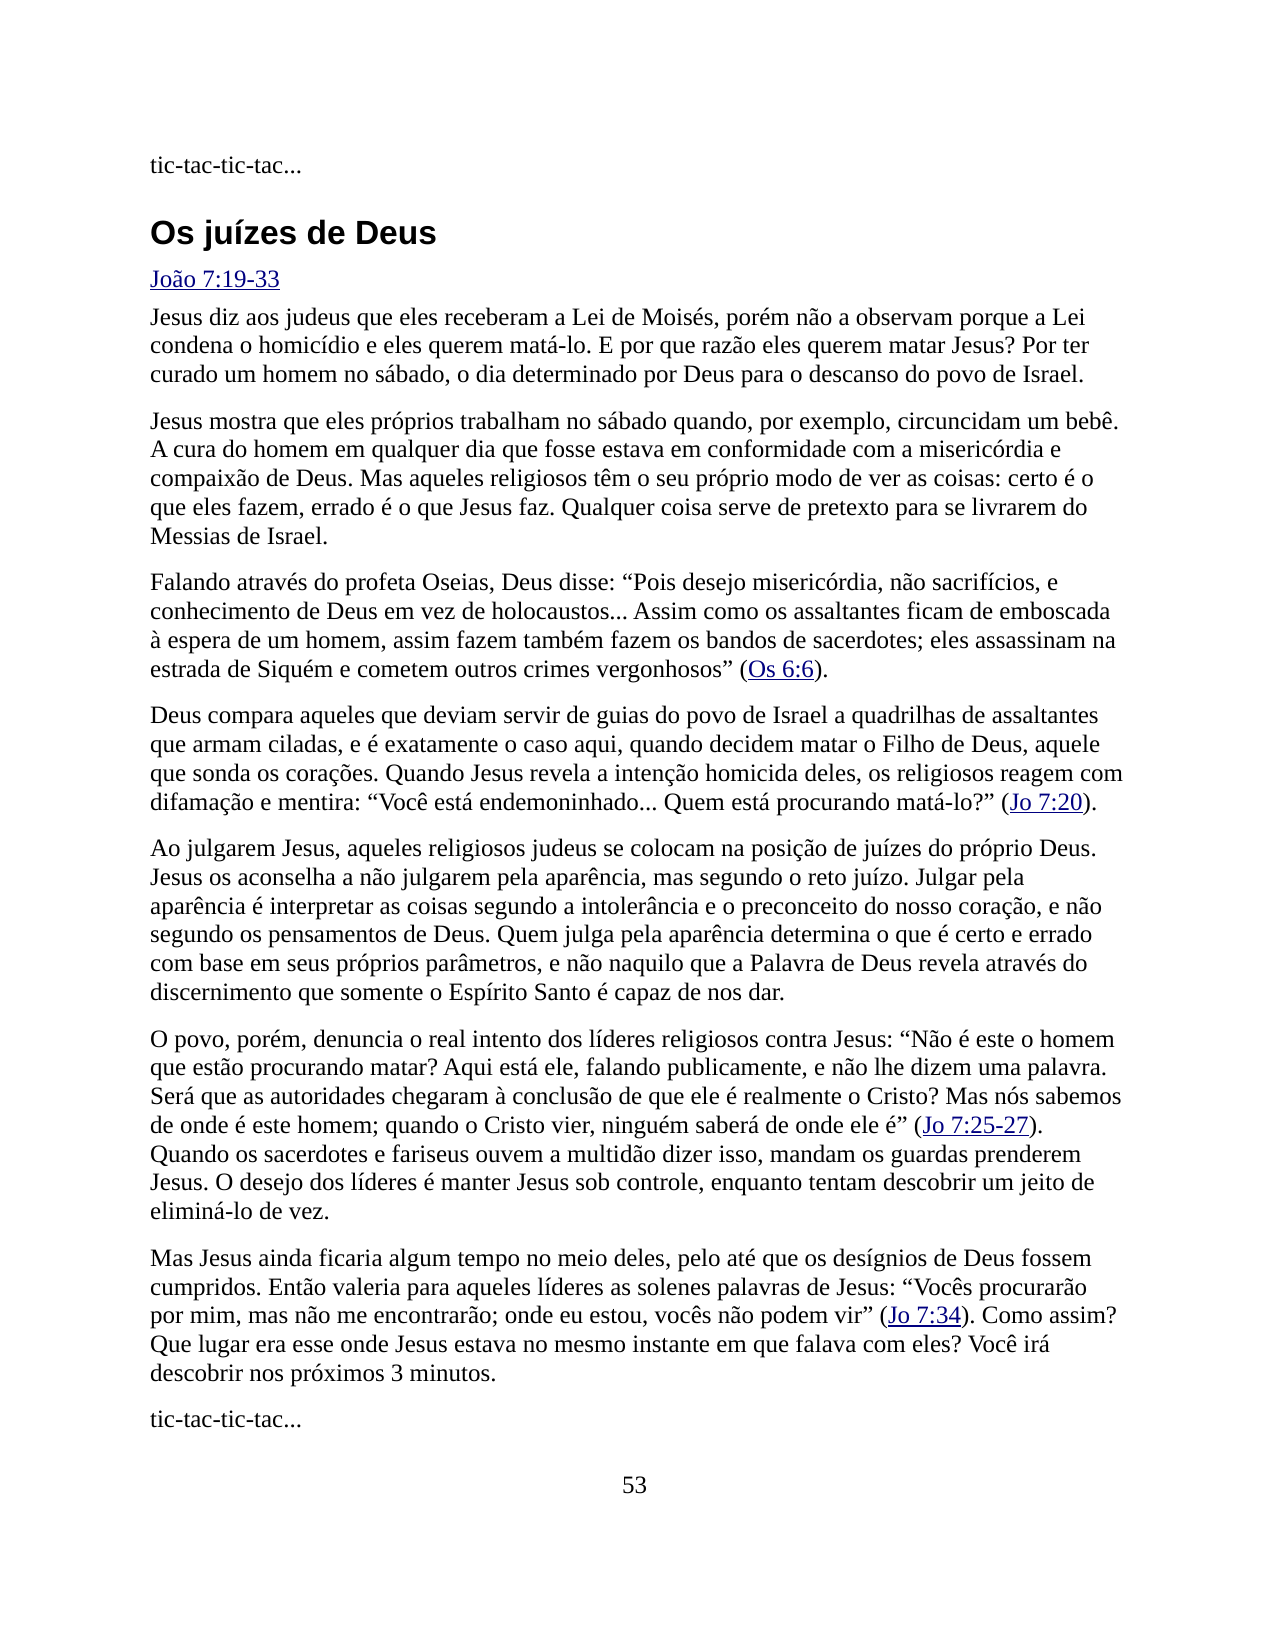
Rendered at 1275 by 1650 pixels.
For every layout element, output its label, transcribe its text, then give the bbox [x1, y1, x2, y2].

text Mas Jesus ainda ficaria algum tempo no meio deles, pelo até que os desígnios de Deus fossem cumpridos. Então valeria para aqueles líderes as solenes palavras de Jesus: “Vocês procurarão por mim, mas não me encontrarão; onde eu estou, vocês não podem vir” (Jo 7:34). Como assim? Que lugar era esse onde Jesus estava no mesmo instante em que falava com eles? Você irá descobrir nos próximos 3 minutos. [150, 1243, 1125, 1387]
text O povo, porém, denuncia o real intento dos líderes religiosos contra Jesus: “Não é este o homem que estão procurando matar? Aqui está ele, falando publicamente, e não lhe dizem uma palavra. Será que as autoridades chegaram à conclusão de que ele é realmente o Cristo? Mas nós sabemos de onde é este homem; quando o Cristo vier, ninguém saberá de onde ele é” (Jo 7:25-27). Quando os sacerdotes e fariseus ouvem a multidão dizer isso, mandam os guardas prenderem Jesus. O desejo dos líderes é manter Jesus sob controle, enquanto tentam descobrir um jeito de eliminá-lo de vez. [150, 1024, 1125, 1225]
text tic-tac-tic-tac... [150, 1404, 1125, 1433]
text Ao julgarem Jesus, aqueles religiosos judeus se colocam na posição de juízes do próprio Deus. Jesus os aconselha a não julgarem pela aparência, mas segundo o reto juízo. Julgar pela aparência é interpretar as coisas segundo a intolerância e o preconceito do nosso coração, e não segundo os pensamentos de Deus. Quem julga pela aparência determina o que é certo e errado com base em seus próprios parâmetros, e não naquilo que a Palavra de Deus revela através do discernimento que somente o Espírito Santo é capaz de nos dar. [150, 833, 1125, 1006]
text tic-tac-tic-tac... [150, 150, 1125, 179]
text Jesus mostra que eles próprios trabalham no sábado quando, por exemplo, circuncidam um bebê. A cura do homem em qualquer dia que fosse estava em conformidade com a misericórdia e compaixão de Deus. Mas aqueles religiosos têm o seu próprio modo de ver as coisas: certo é o que eles fazem, errado é o que Jesus faz. Qualquer coisa serve de pretexto para se livrarem do Messias de Israel. [150, 406, 1125, 549]
text João 7:19-33 [150, 264, 1125, 293]
text Deus compara aqueles que deviam servir de guias do povo de Israel a quadrilhas de assaltantes que armam ciladas, e é exatamente o caso aqui, quando decidem matar o Filho de Deus, aquele que sonda os corações. Quando Jesus revela a intenção homicida deles, os religiosos reagem com difamação e mentira: “Você está endemoninhado... Quem está procurando matá-lo?” (Jo 7:20). [150, 700, 1125, 815]
subtitle Os juízes de Deus [150, 213, 1125, 251]
text Jesus diz aos judeus que eles receberam a Lei de Moisés, porém não a observam porque a Lei condena o homicídio e eles querem matá-lo. E por que razão eles querem matar Jesus? Por ter curado um homem no sábado, o dia determinado por Deus para o descanso do povo de Israel. [150, 302, 1125, 388]
text Falando através do profeta Oseias, Deus disse: “Pois desejo misericórdia, não sacrifícios, e conhecimento de Deus em vez de holocaustos... Assim como os assaltantes ficam de emboscada à espera de um homem, assim fazem também fazem os bandos de sacerdotes; eles assassinam na estrada de Siquém e cometem outros crimes vergonhosos” (Os 6:6). [150, 567, 1125, 682]
